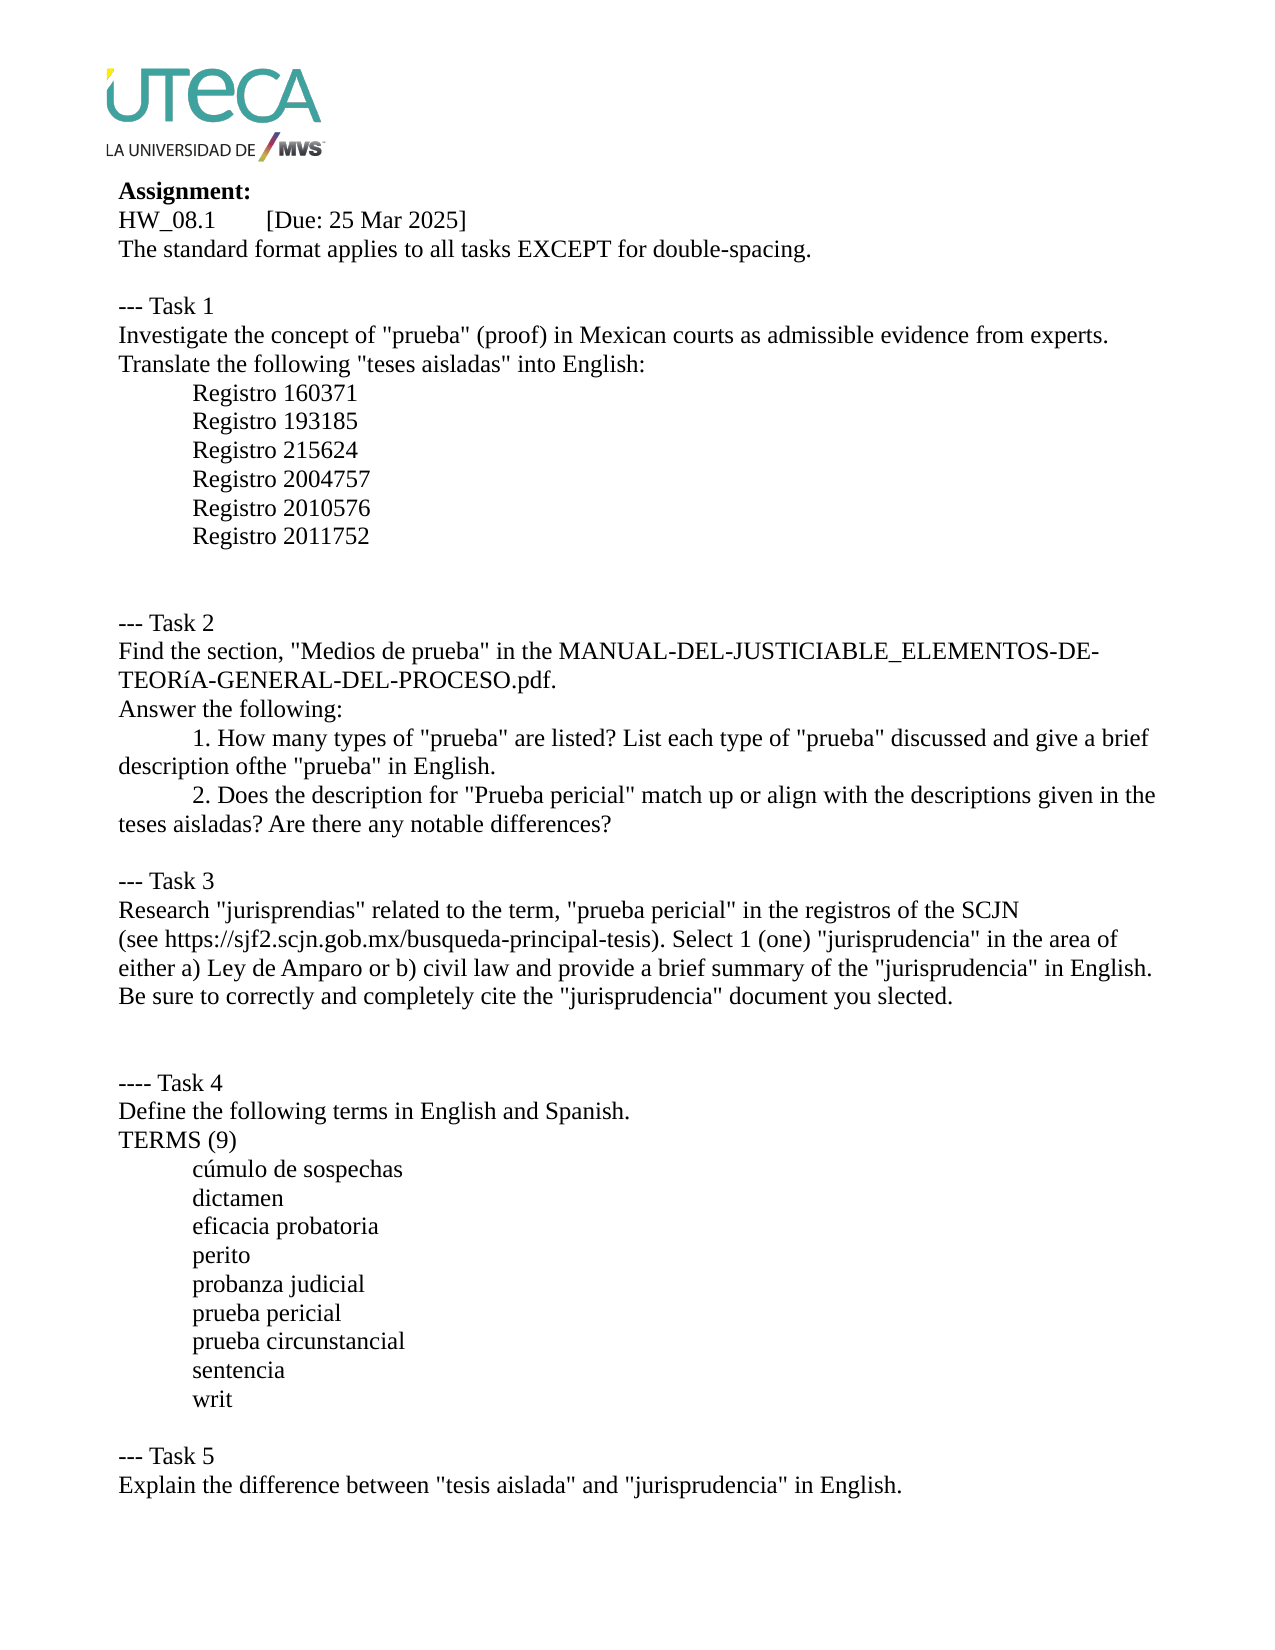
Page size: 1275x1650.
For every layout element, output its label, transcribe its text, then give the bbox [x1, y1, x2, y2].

text cúmulo de sospechas [118, 1154, 1157, 1183]
text (see https://sjf2.scjn.gob.mx/busqueda-principal-tesis). Select 1 (one) "jurisprudencia" in the area of either a) Ley de Amparo or b) civil law and provide a brief summary of the "jurisprudencia" in English. Be sure to correctly and completely cite the "jurisprudencia" document you slected. [118, 924, 1157, 1010]
text Registro 2011752 [118, 521, 1157, 550]
text --- Task 3 [118, 866, 1157, 895]
text Find the section, "Medios de prueba" in the MANUAL-DEL-JUSTICIABLE_ELEMENTOS-DE-TEORíA-GENERAL-DEL-PROCESO.pdf. [118, 636, 1157, 694]
text Registro 2010576 [118, 493, 1157, 521]
text HW_08.1 [Due: 25 Mar 2025] [118, 205, 1157, 234]
text ---- Task 4 [118, 1068, 1157, 1096]
text --- Task 5 [118, 1441, 1157, 1470]
text Define the following terms in English and Spanish. [118, 1096, 1157, 1125]
text dictamen [118, 1183, 1157, 1211]
text 2. Does the description for "Prueba pericial" match up or align with the descriptions given in the teses aisladas? Are there any notable differences? [118, 780, 1157, 838]
text 1. How many types of "prueba" are listed? List each type of "prueba" discussed and give a brief description ofthe "prueba" in English. [118, 723, 1157, 780]
text sentencia [118, 1355, 1157, 1384]
text Explain the difference between "tesis aislada" and "jurisprudencia" in English. [118, 1470, 1157, 1499]
text The standard format applies to all tasks EXCEPT for double-spacing. [118, 234, 1157, 263]
text writ [118, 1384, 1157, 1413]
text Investigate the concept of "prueba" (proof) in Mexican courts as admissible evidence from experts. Translate the following "teses aisladas" into English: [118, 320, 1157, 378]
text --- Task 2 [118, 608, 1157, 636]
text probanza judicial [118, 1269, 1157, 1298]
text TERMS (9) [118, 1125, 1157, 1154]
text prueba circunstancial [118, 1326, 1157, 1355]
picture [104, 64, 328, 166]
text Registro 193185 [118, 406, 1157, 435]
text --- Task 1 [118, 291, 1157, 320]
text Research "jurisprendias" related to the term, "prueba pericial" in the registros of the SCJN [118, 895, 1157, 924]
text eficacia probatoria [118, 1211, 1157, 1240]
text Registro 160371 [118, 378, 1157, 406]
text perito [118, 1240, 1157, 1269]
text Assignment: [118, 176, 1157, 205]
text Answer the following: [118, 694, 1157, 723]
text Registro 215624 [118, 435, 1157, 464]
text prueba pericial [118, 1298, 1157, 1326]
text Registro 2004757 [118, 464, 1157, 493]
